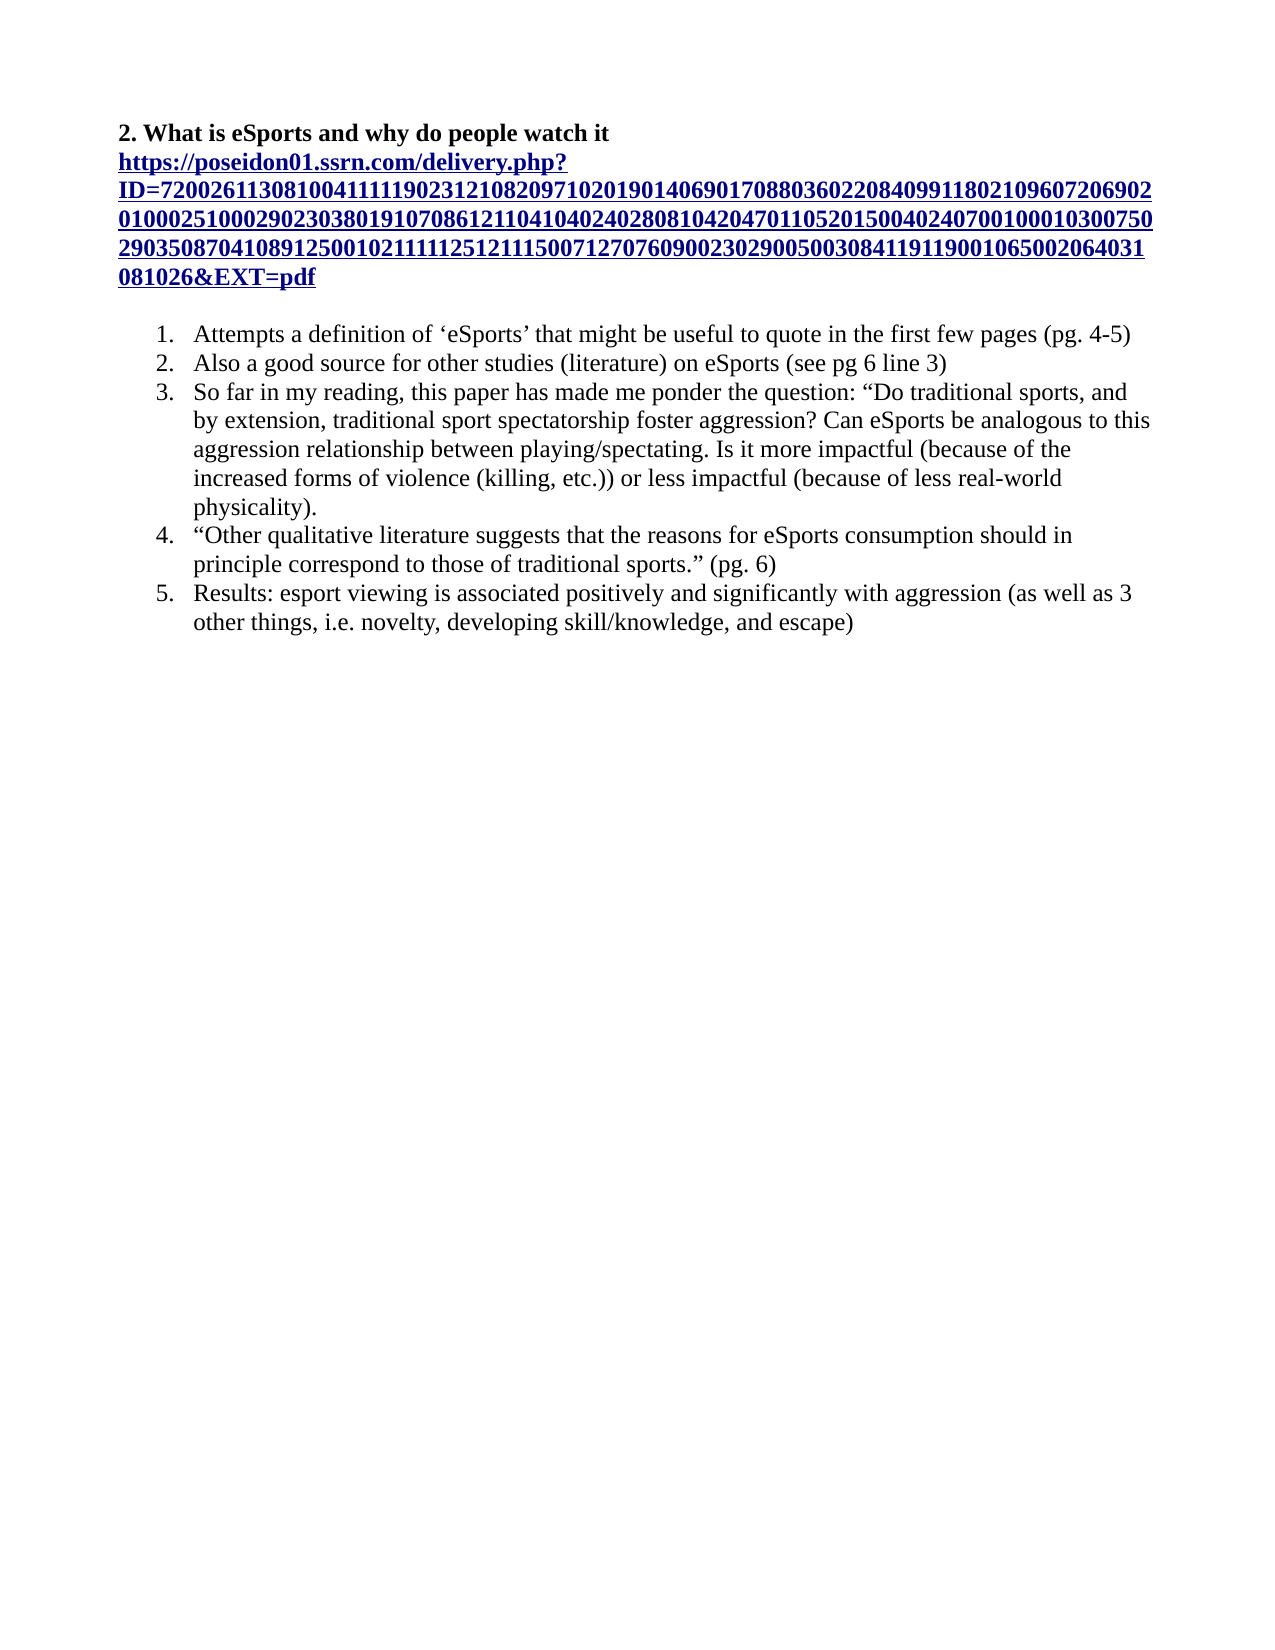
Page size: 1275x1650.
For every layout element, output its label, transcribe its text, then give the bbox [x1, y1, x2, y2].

text 2. What is eSports and why do people watch it [118, 118, 1157, 147]
text https://poseidon01.ssrn.com/delivery.php?ID=720026113081004111119023121082097102019014069017088036022084099118021096072069020100025100029023038019107086121104104024028081042047011052015004024070010001030075029035087041089125001021111125121115007127076090023029005003084119119001065002064031081026&EXT=pdf [118, 147, 1157, 291]
list “Other qualitative literature suggests that the reasons for eSports consumption should in principle correspond to those of traditional sports.” (pg. 6) [156, 521, 1157, 578]
list Attempts a definition of ‘eSports’ that might be useful to quote in the first few pages (pg. 4-5) [156, 319, 1157, 348]
list Also a good source for other studies (literature) on eSports (see pg 6 line 3) [156, 348, 1157, 377]
list Results: esport viewing is associated positively and significantly with aggression (as well as 3 other things, i.e. novelty, developing skill/knowledge, and escape) [156, 578, 1157, 636]
list So far in my reading, this paper has made me ponder the question: “Do traditional sports, and by extension, traditional sport spectatorship foster aggression? Can eSports be analogous to this aggression relationship between playing/spectating. Is it more impactful (because of the increased forms of violence (killing, etc.)) or less impactful (because of less real-world physicality). [156, 377, 1157, 521]
